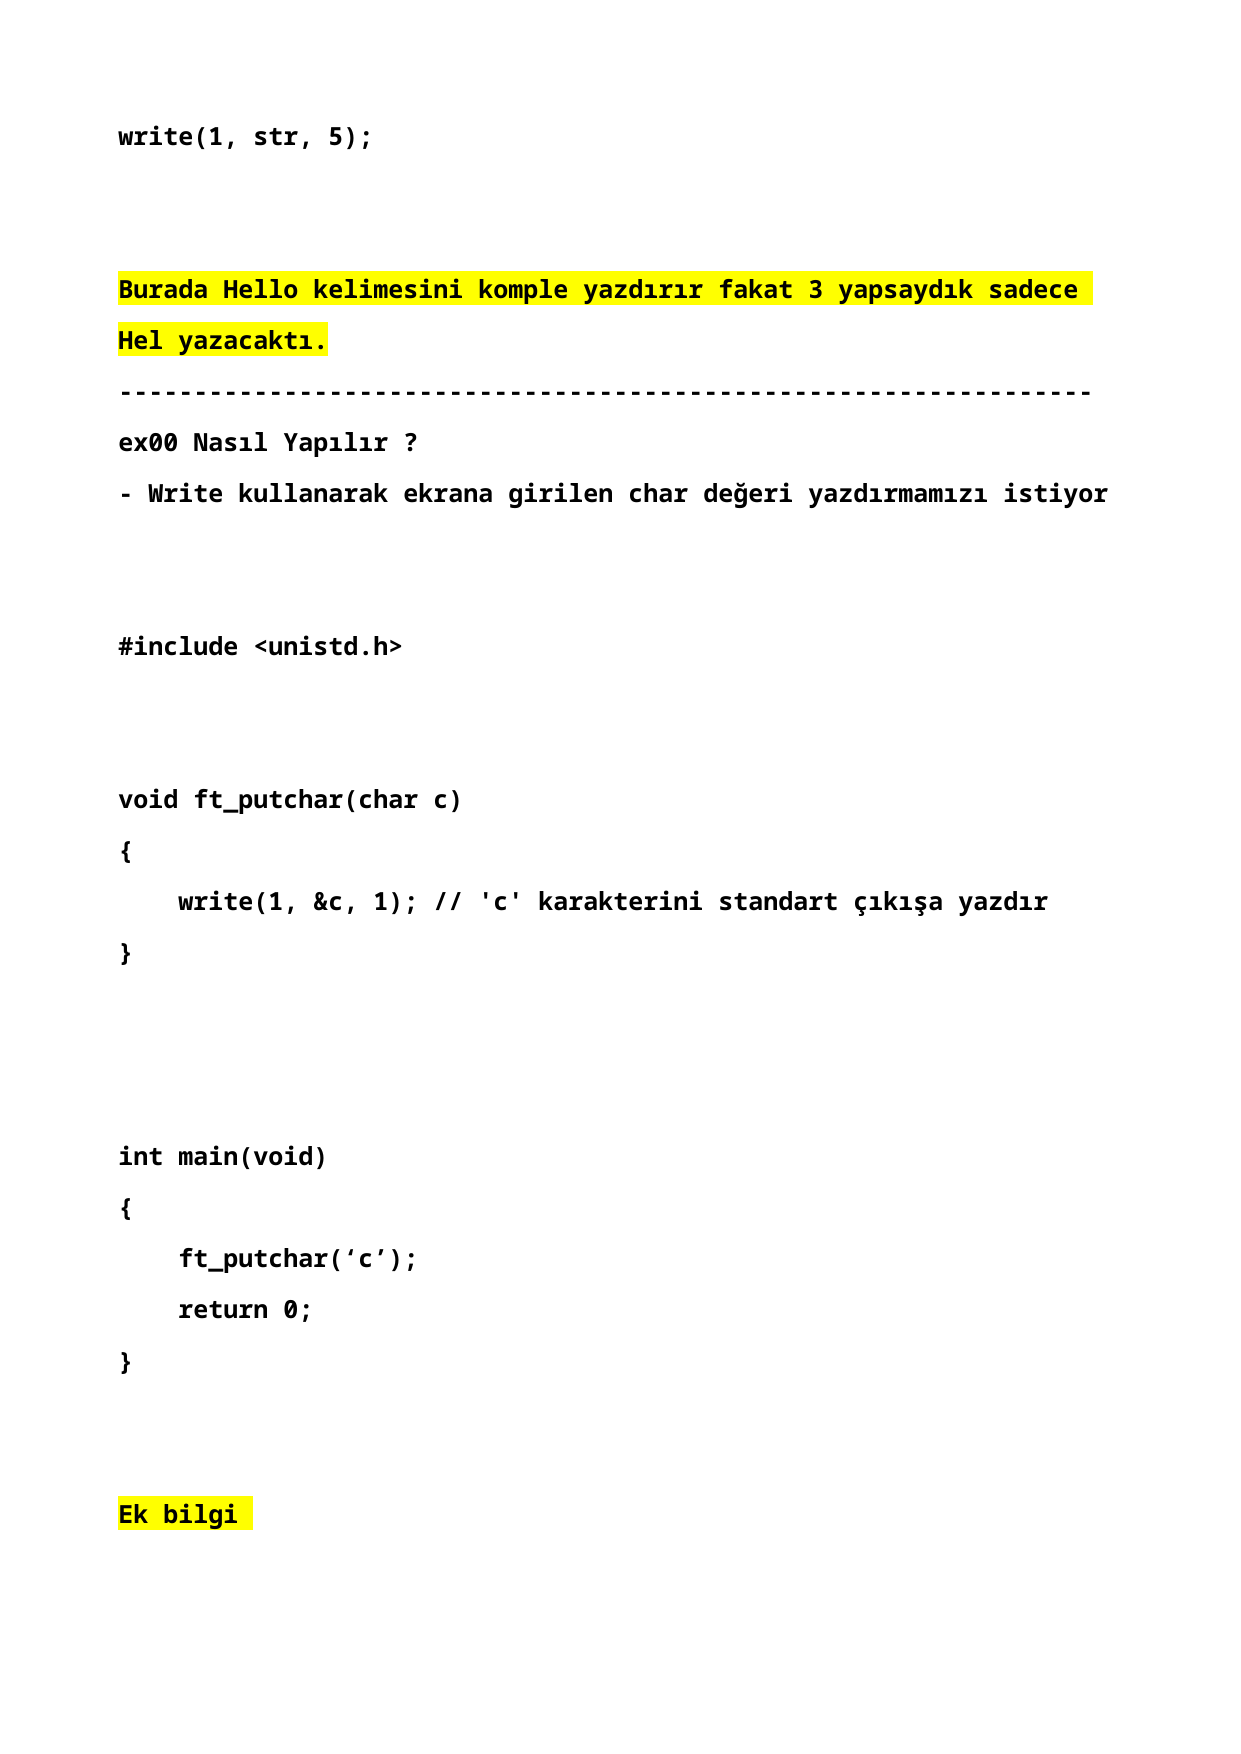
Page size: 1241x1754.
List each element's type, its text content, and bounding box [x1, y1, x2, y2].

text #include <unistd.h> [118, 628, 1122, 663]
text ----------------------------------------------------------------- [118, 373, 1122, 407]
text { [118, 1190, 1122, 1224]
text write(1, &c, 1); // 'c' karakterini standart çıkışa yazdır [118, 884, 1122, 918]
text return 0; [118, 1292, 1122, 1326]
text } [118, 1343, 1122, 1377]
text - Write kullanarak ekrana girilen char değeri yazdırmamızı istiyor [118, 475, 1122, 509]
text void ft_putchar(char c) [118, 782, 1122, 816]
text } [118, 935, 1122, 969]
text ex00 Nasıl Yapılır ? [118, 424, 1122, 458]
text { [118, 833, 1122, 867]
text int main(void) [118, 1139, 1122, 1173]
text write(1, str, 5); [118, 118, 1122, 152]
text Burada Hello kelimesini komple yazdırır fakat 3 yapsaydık sadece Hel yazacaktı. [118, 271, 1122, 356]
text ft_putchar(‘c’); [118, 1241, 1122, 1275]
text Ek bilgi [118, 1496, 1122, 1530]
